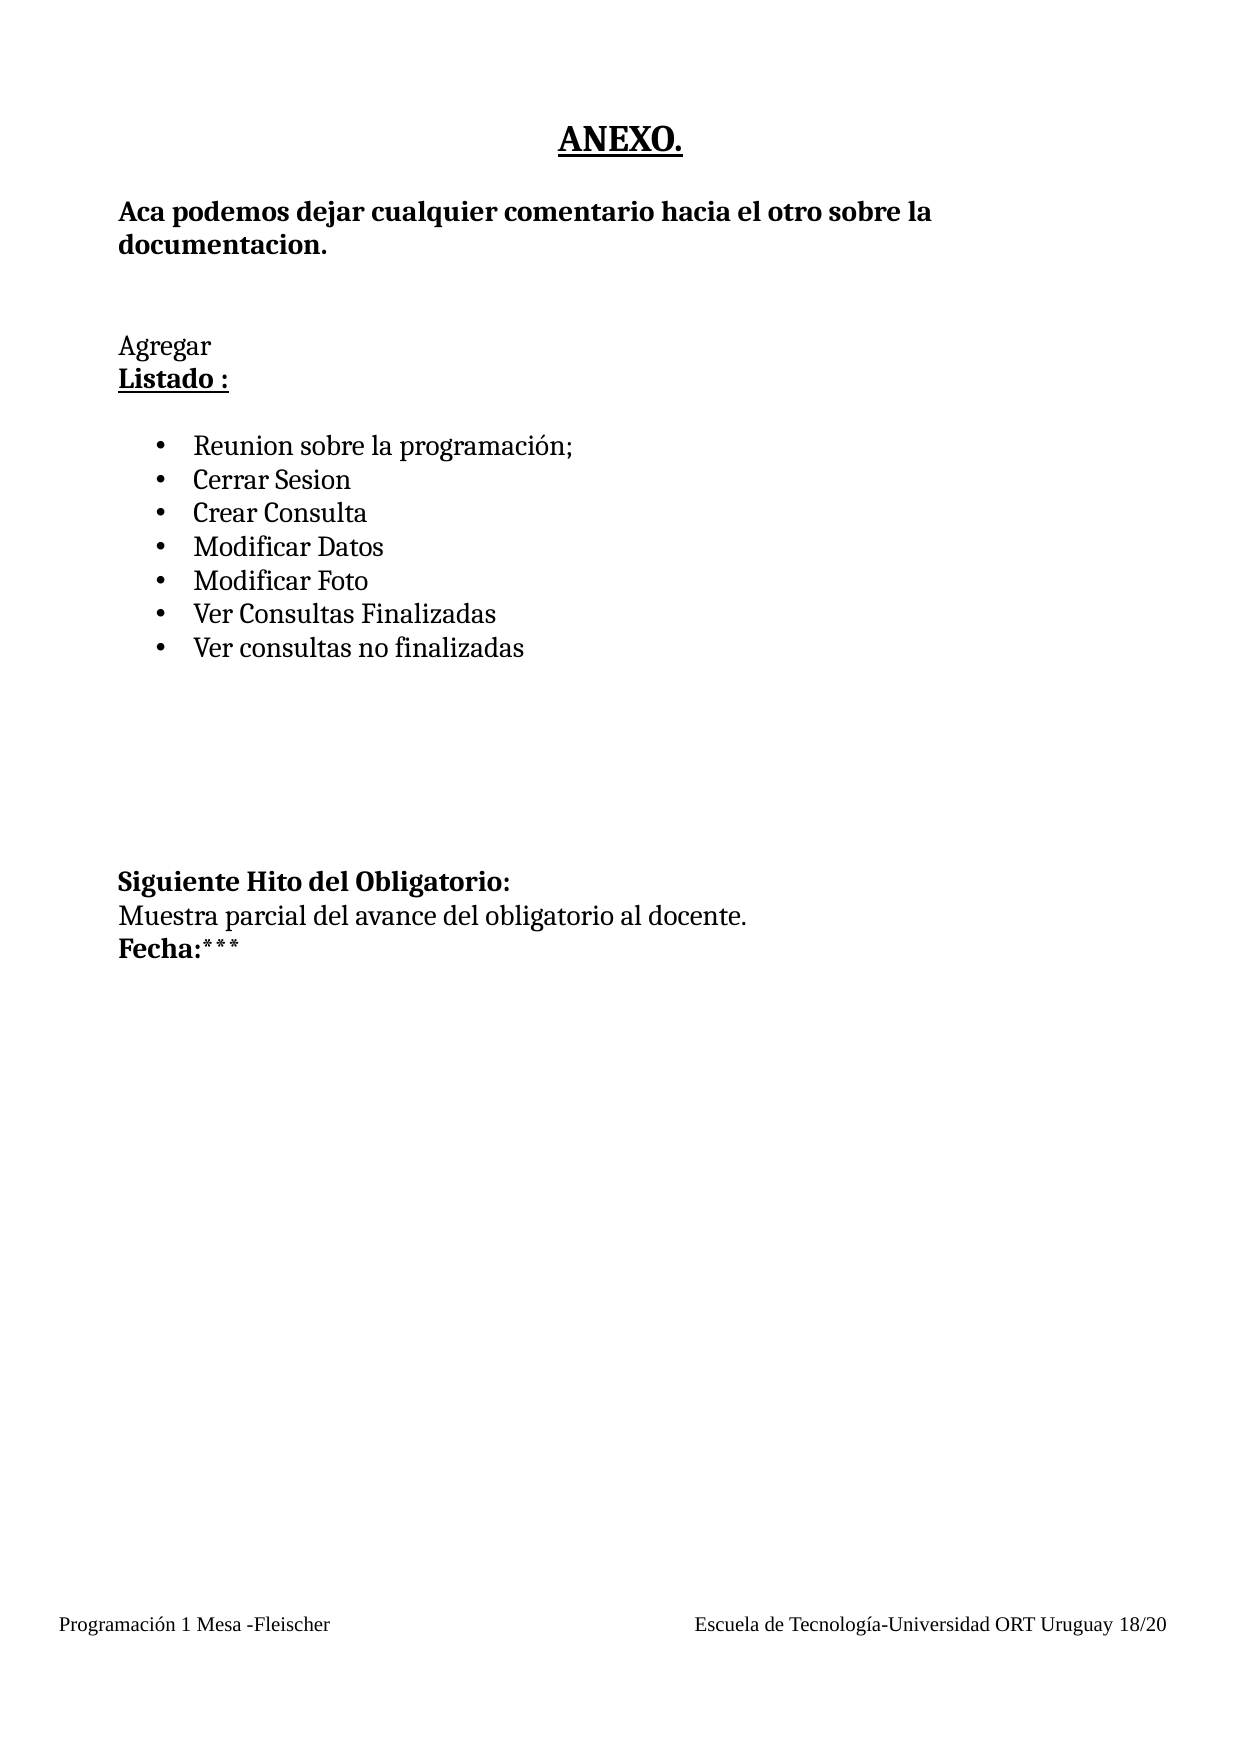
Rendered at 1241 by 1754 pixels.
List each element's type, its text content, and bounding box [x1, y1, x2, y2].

list Modificar Foto [156, 564, 1122, 597]
list Ver Consultas Finalizadas [156, 597, 1122, 631]
text Agregar [118, 329, 1122, 362]
list Ver consultas no finalizadas [156, 631, 1122, 664]
text Muestra parcial del avance del obligatorio al docente. [118, 899, 1122, 933]
text Aca podemos dejar cualquier comentario hacia el otro sobre la documentacion. [118, 195, 1122, 262]
list Crear Consulta [156, 497, 1122, 530]
text Fecha:*** [118, 933, 1122, 966]
text Listado : [118, 362, 1122, 396]
text Siguiente Hito del Obligatorio: [118, 866, 1122, 899]
list Cerrar Sesion [156, 463, 1122, 497]
list Reunion sobre la programación; [156, 429, 1122, 463]
list Modificar Datos [156, 530, 1122, 564]
text ANEXO. [118, 118, 1122, 161]
